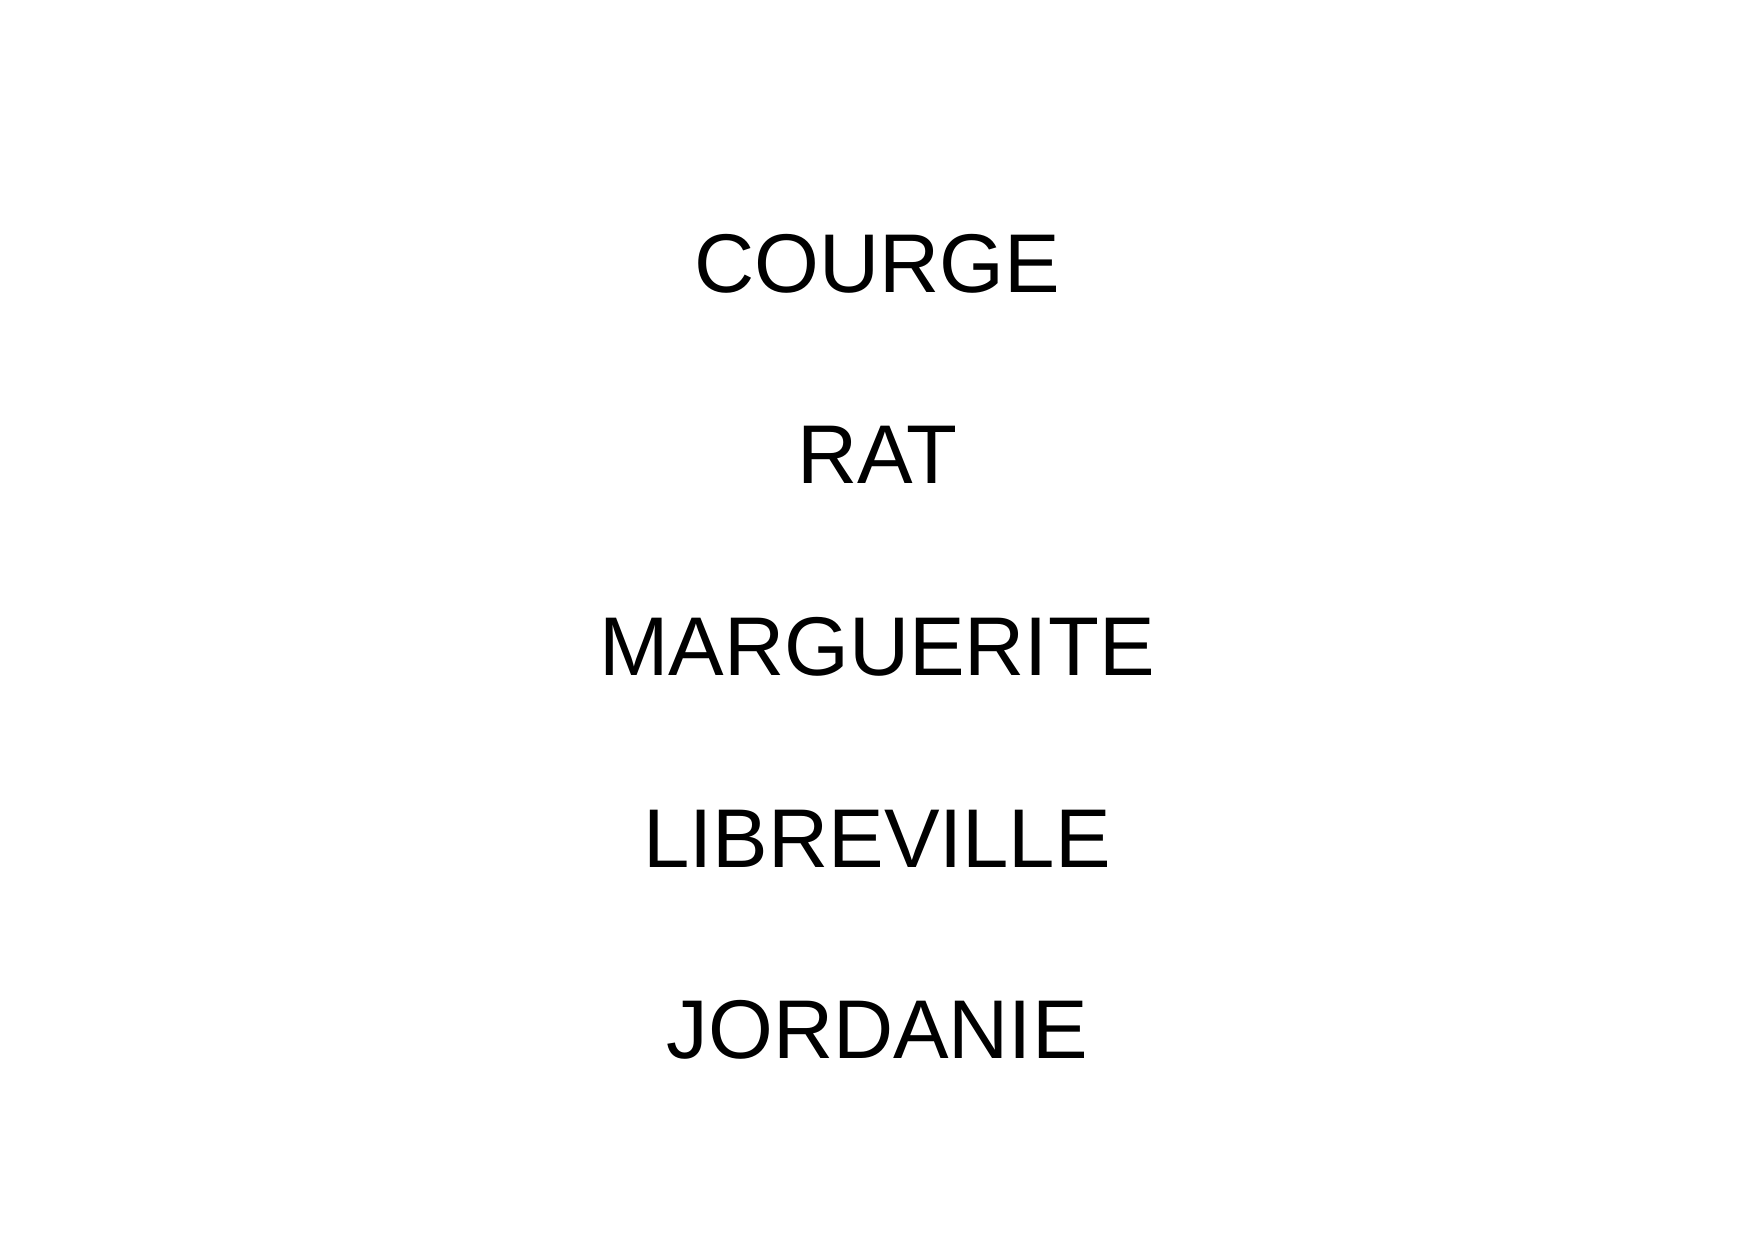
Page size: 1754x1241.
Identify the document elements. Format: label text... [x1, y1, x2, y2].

text COURGE [118, 214, 1636, 310]
text LIBREVILLE [118, 789, 1636, 885]
text JORDANIE [118, 981, 1636, 1076]
text MARGUERITE [118, 597, 1636, 693]
text RAT [118, 406, 1636, 501]
